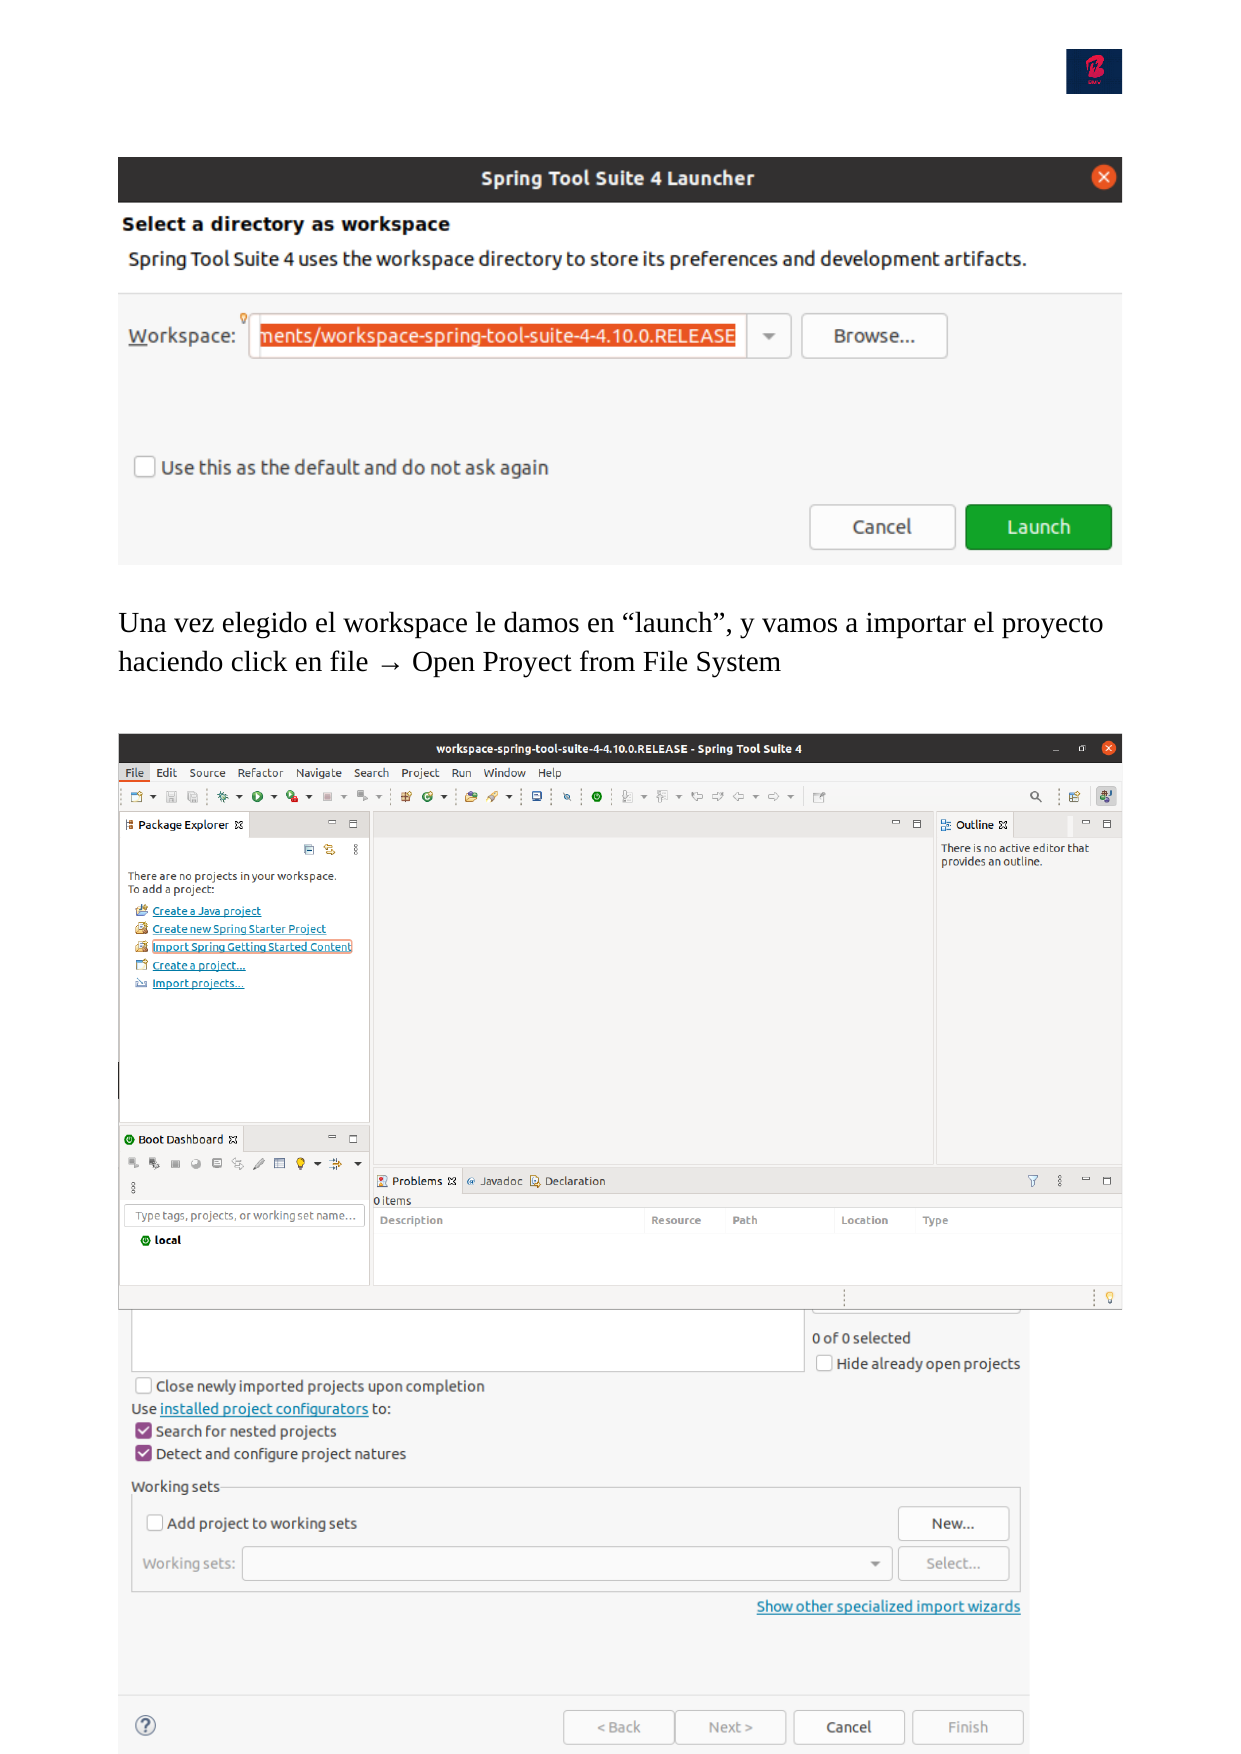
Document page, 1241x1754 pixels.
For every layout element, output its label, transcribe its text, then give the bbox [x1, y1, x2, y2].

text Y vamos a seleccionar la ruta donde tenemos el proyecto, haciendo click en “directory”, [1030, 1350, 1122, 1422]
text Una vez elegido el workspace le damos en “launch”, y vamos a importar el proyecto haciendo click en file → Open Proyect from File System [118, 605, 1122, 677]
